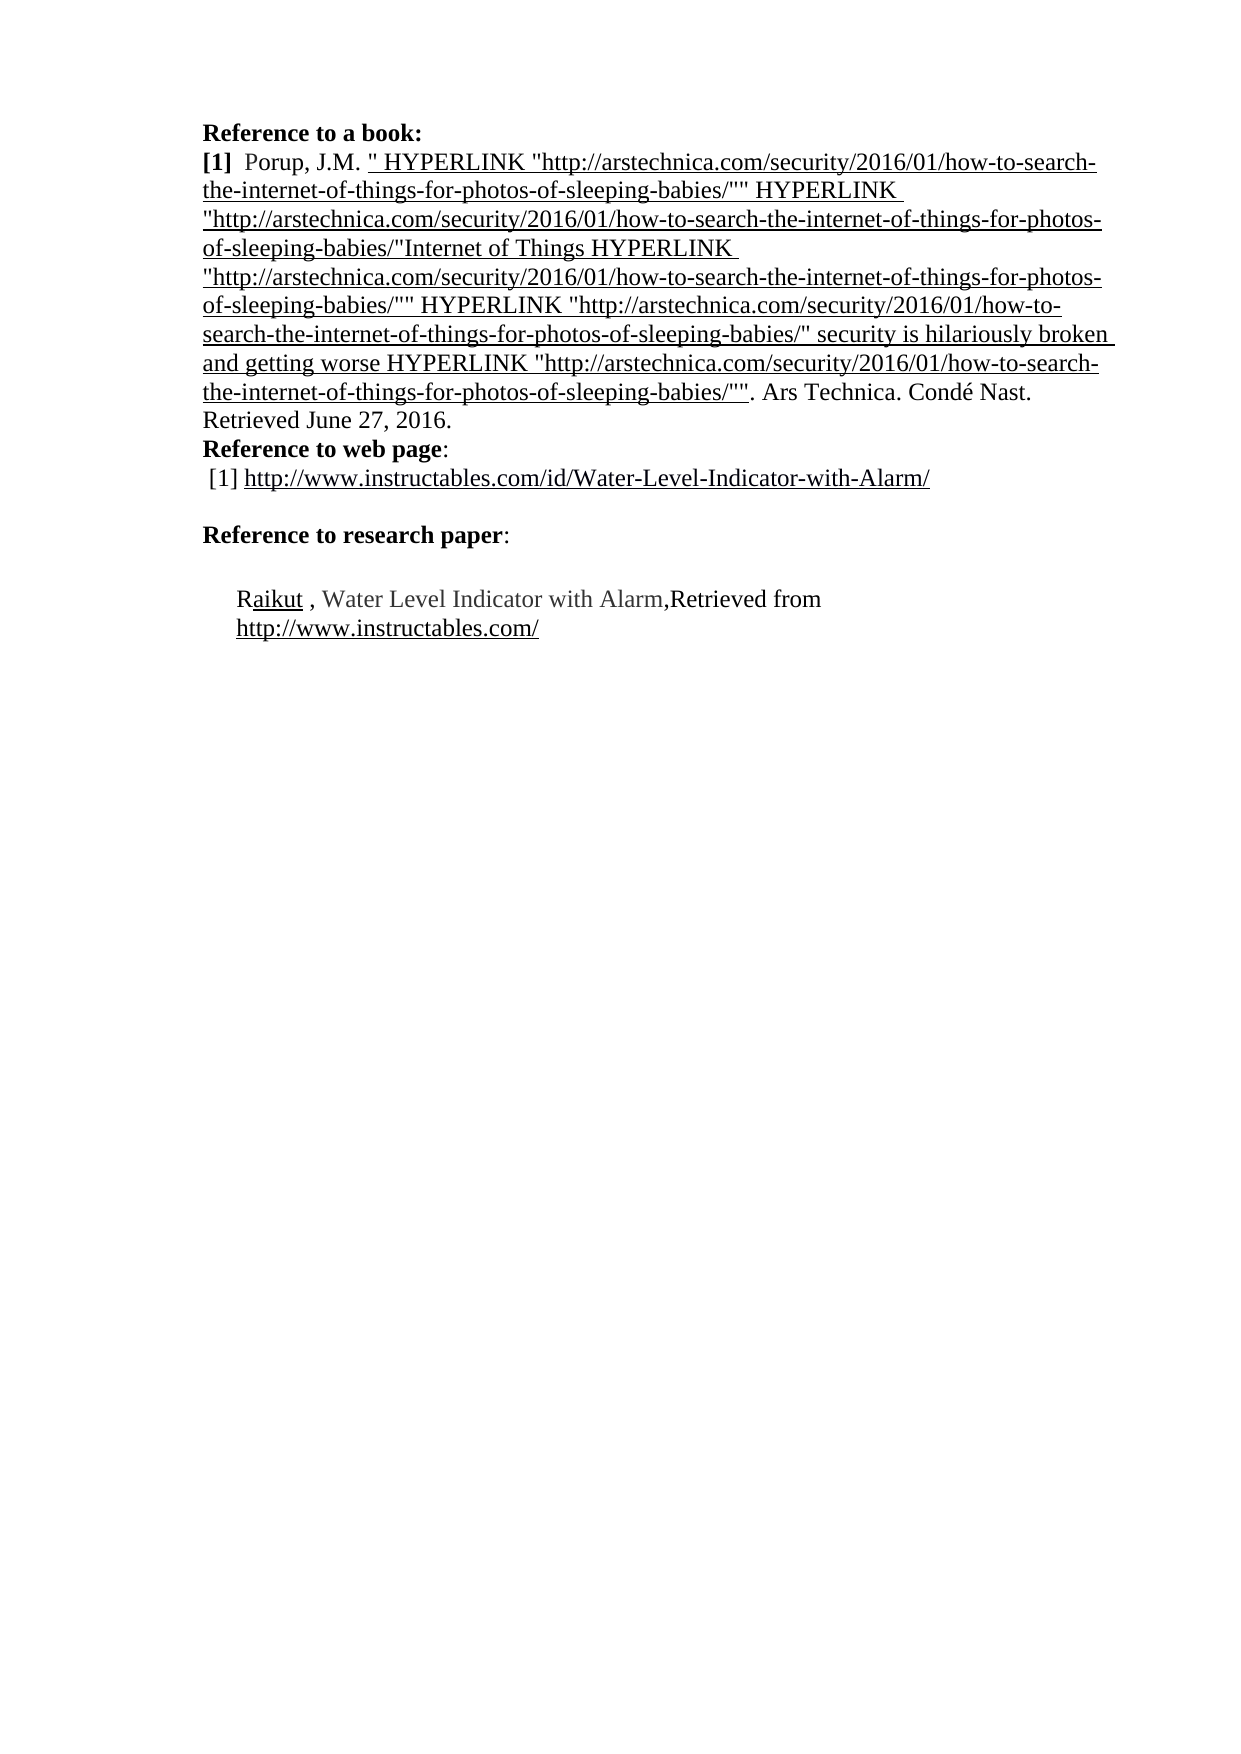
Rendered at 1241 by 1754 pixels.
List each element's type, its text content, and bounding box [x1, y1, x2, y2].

text Reference to web page: [202, 434, 1122, 463]
text Reference to a book: [202, 118, 1122, 147]
text Raikut , Water Level Indicator with Alarm,Retrieved from http://www.instructables.com/ [118, 584, 1122, 642]
text [1] http://www.instructables.com/id/Water-Level-Indicator-with-Alarm/ [202, 463, 1122, 492]
text Reference to research paper: [202, 520, 1122, 549]
text [1] Porup, J.M. " HYPERLINK "http://arstechnica.com/security/2016/01/how-to-search-the-internet-of-things-for-photos-of-sleeping-babies/"" HYPERLINK "http://arstechnica.com/security/2016/01/how-to-search-the-internet-of-things-for-photos-of-sleeping-babies/"Internet of Things HYPERLINK "http://arstechnica.com/security/2016/01/how-to-search-the-internet-of-things-for-photos-of-sleeping-babies/"" HYPERLINK "http://arstechnica.com/security/2016/01/how-to-search-the-internet-of-things-for-photos-of-sleeping-babies/" security is hilariously broken and getting worse HYPERLINK "http://arstechnica.com/security/2016/01/how-to-search-the-internet-of-things-for-photos-of-sleeping-babies/"". Ars Technica. Condé Nast. Retrieved June 27, 2016. [202, 147, 1122, 434]
